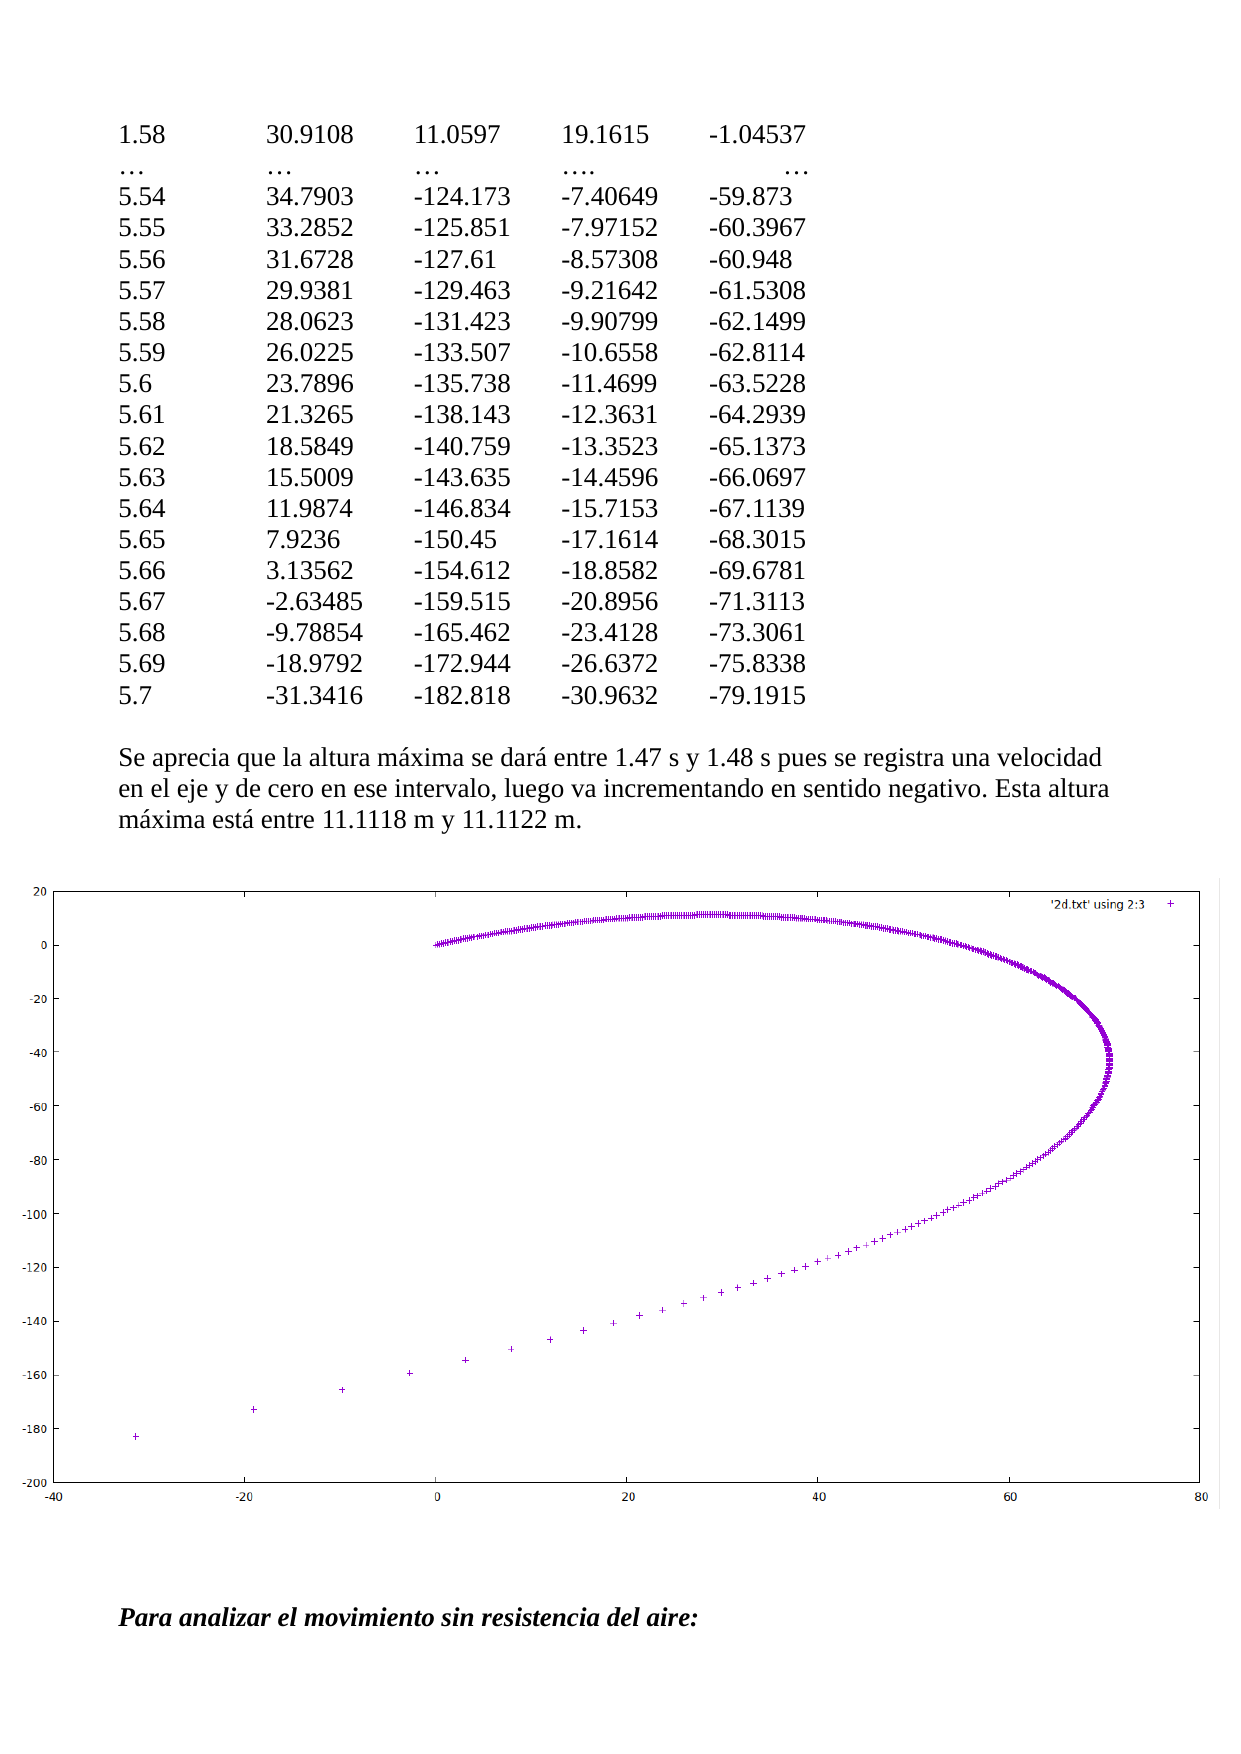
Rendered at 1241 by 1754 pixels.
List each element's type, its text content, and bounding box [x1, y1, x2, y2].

text Se aprecia que la altura máxima se dará entre 1.47 s y 1.48 s pues se registra una velocidad en el eje y de cero en ese intervalo, luego va incrementando en sentido negativo. Esta altura máxima está entre 11.1118 m y 11.1122 m. [118, 741, 1122, 834]
text 5.55 33.2852 -125.851 -7.97152 -60.3967 [118, 212, 1122, 243]
text 1.58 30.9108 11.0597 19.1615 -1.04537 [118, 118, 1122, 149]
text 5.58 28.0623 -131.423 -9.90799 -62.1499 [118, 305, 1122, 336]
text 5.65 7.9236 -150.45 -17.1614 -68.3015 [118, 523, 1122, 554]
text 5.7 -31.3416 -182.818 -30.9632 -79.1915 [118, 679, 1122, 710]
text … … … …. … [118, 149, 1122, 180]
text 5.64 11.9874 -146.834 -15.7153 -67.1139 [118, 492, 1122, 523]
text 5.63 15.5009 -143.635 -14.4596 -66.0697 [118, 461, 1122, 492]
text 5.61 21.3265 -138.143 -12.3631 -64.2939 [118, 398, 1122, 429]
text 5.67 -2.63485 -159.515 -20.8956 -71.3113 [118, 585, 1122, 616]
text 5.62 18.5849 -140.759 -13.3523 -65.1373 [118, 429, 1122, 461]
picture [20, 878, 1220, 1509]
text 5.66 3.13562 -154.612 -18.8582 -69.6781 [118, 554, 1122, 585]
text 5.56 31.6728 -127.61 -8.57308 -60.948 [118, 243, 1122, 274]
text 5.54 34.7903 -124.173 -7.40649 -59.873 [118, 180, 1122, 212]
text Para analizar el movimiento sin resistencia del aire: [118, 1602, 1122, 1633]
text 5.69 -18.9792 -172.944 -26.6372 -75.8338 [118, 648, 1122, 679]
text 5.6 23.7896 -135.738 -11.4699 -63.5228 [118, 367, 1122, 398]
text 5.57 29.9381 -129.463 -9.21642 -61.5308 [118, 274, 1122, 305]
text 5.68 -9.78854 -165.462 -23.4128 -73.3061 [118, 616, 1122, 648]
text 5.59 26.0225 -133.507 -10.6558 -62.8114 [118, 336, 1122, 367]
